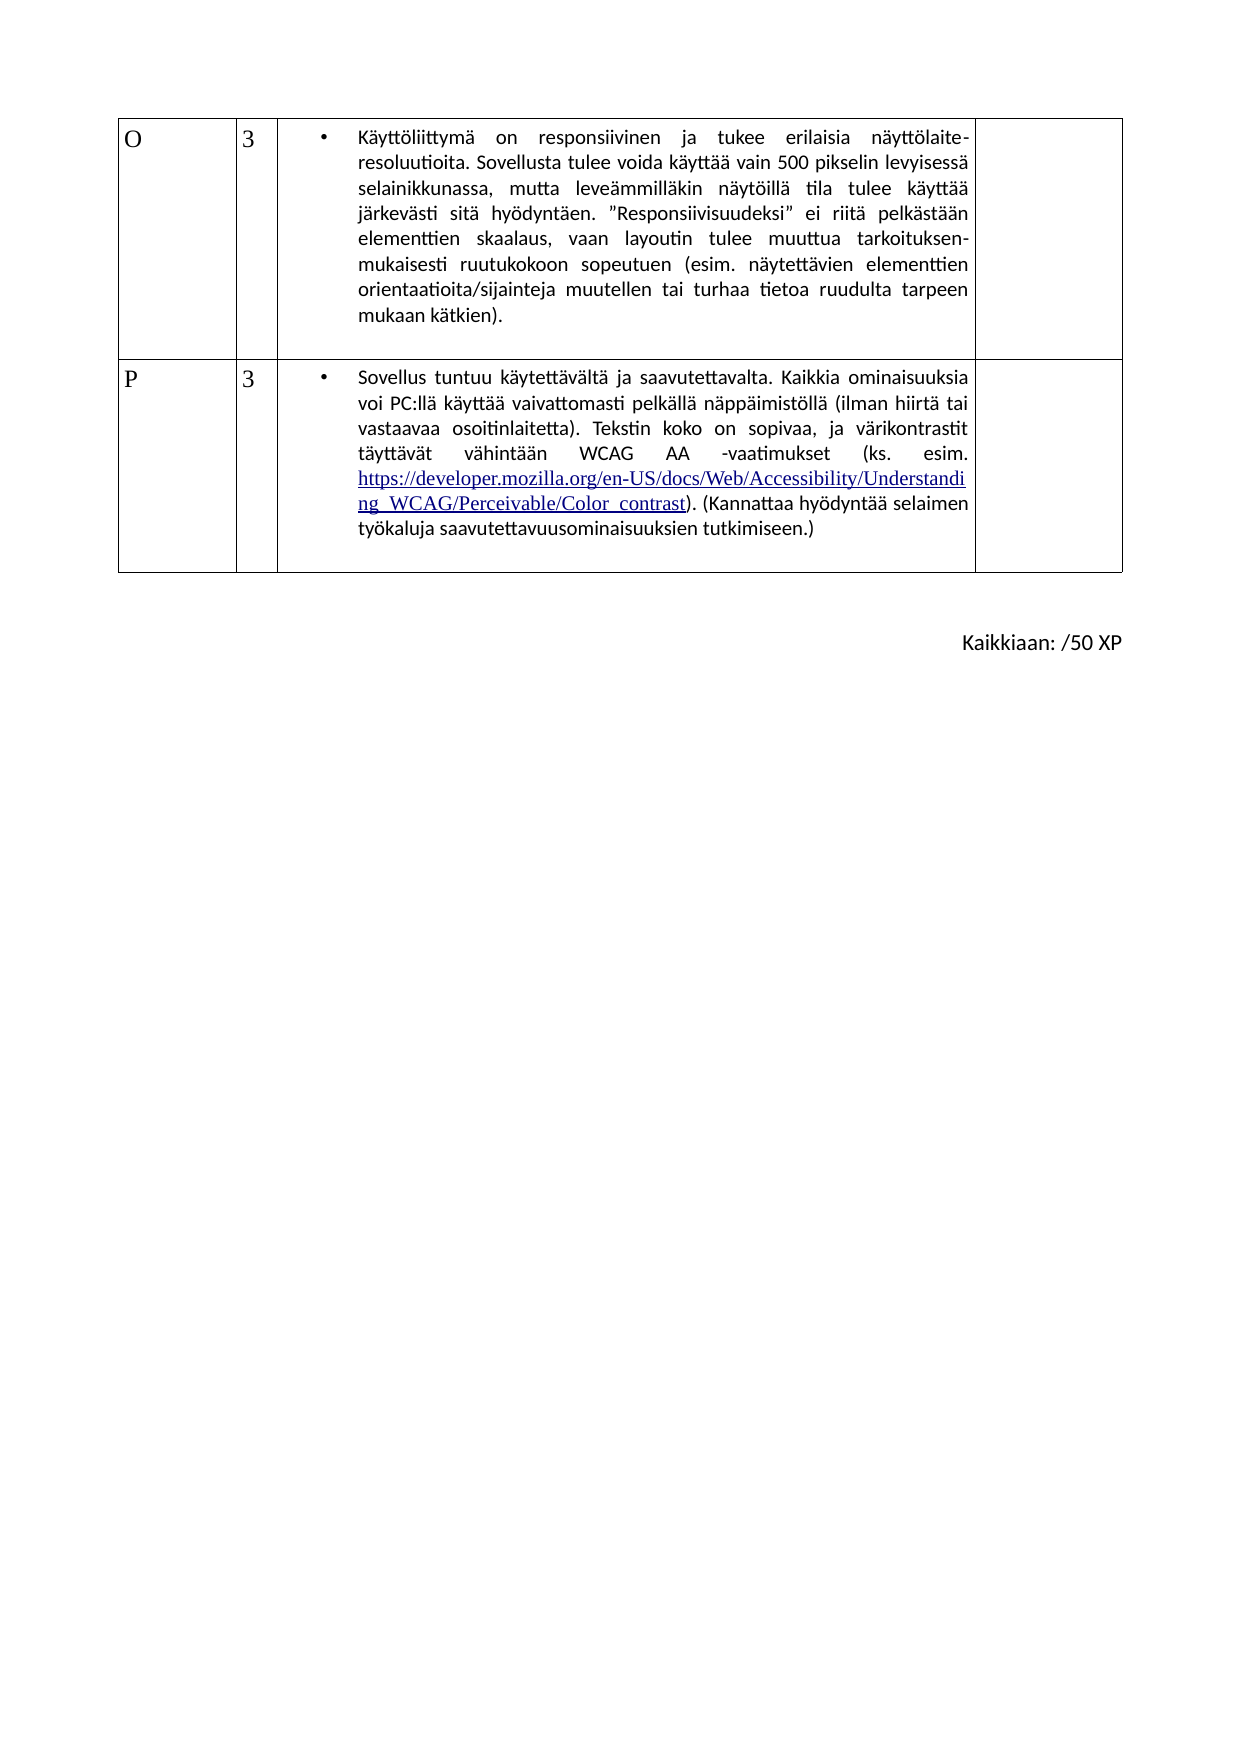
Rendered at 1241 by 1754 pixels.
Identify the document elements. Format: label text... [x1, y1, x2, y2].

table_cell [976, 119, 1122, 358]
table_cell Käyttöliittymä on responsiivinen ja tukee erilaisia näyttölaite­resoluutioita. Sovellusta tulee voida käyttää vain 500 pikselin levyisessä selainikkunassa, mutta leveämmilläkin näytöillä tila tulee käyttää järkevästi sitä hyödyntäen. ”Responsiivisuudeksi” ei riitä pelkästään elementtien skaalaus, vaan layoutin tulee muuttua tarkoituksen­mukaisesti ruutukokoon sopeutuen (esim. näytettävien elementtien orientaatioita/sijainteja muutellen tai turhaa tietoa ruudulta tarpeen mukaan kätkien). [278, 119, 975, 358]
table_cell 3 [237, 360, 277, 572]
text Kaikkiaan: /50 XP [118, 628, 1122, 656]
table_cell O [119, 119, 236, 358]
table_cell Sovellus tuntuu käytettävältä ja saavutettavalta. Kaikkia ominaisuuksia voi PC:llä käyttää vaivattomasti pelkällä näppäimistöllä (ilman hiirtä tai vastaavaa osoitinlaitetta). Tekstin koko on sopivaa, ja värikontrastit täyttävät vähintään WCAG AA -vaatimukset (ks. esim. https://developer.mozilla.org/en-US/docs/Web/Accessibility/Understanding_WCAG/Perceivable/Color_contrast). (Kannattaa hyödyntää selaimen työkaluja saavutettavuusominaisuuksien tutkimiseen.) [278, 360, 975, 572]
table_cell P [119, 360, 236, 572]
table_cell 3 [237, 119, 277, 358]
table_cell [976, 360, 1122, 572]
